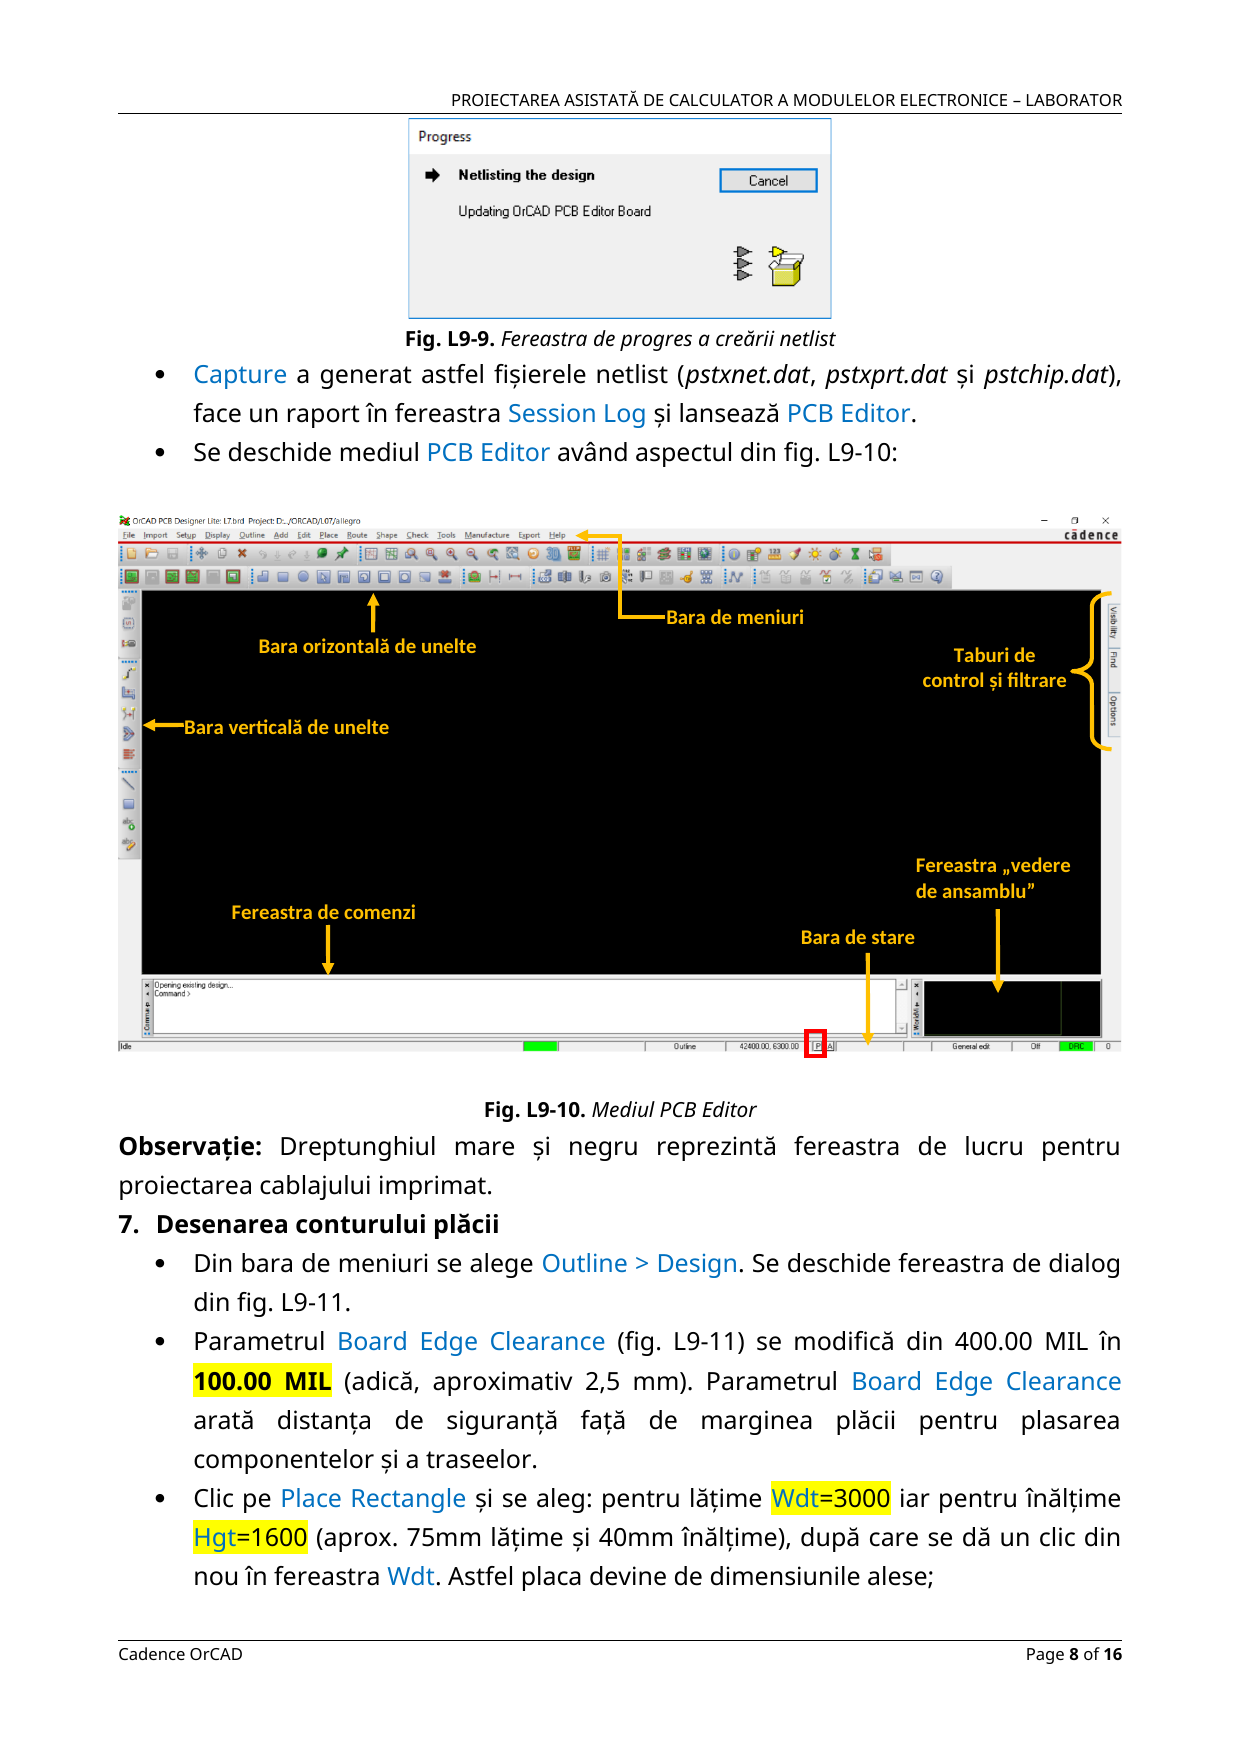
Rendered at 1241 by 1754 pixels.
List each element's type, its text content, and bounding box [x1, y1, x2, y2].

text Bara de meniuri [666, 604, 824, 630]
text Taburi de [918, 642, 1071, 667]
text de ansamblu” [916, 878, 1095, 903]
picture [809, 1033, 822, 1052]
list Clic pe Place Rectangle și se aleg: pentru lățime Wdt=3000 iar pentru înălțime Hgt=1600 (aprox. 75mm lățime şi 40mm înălțime), după care se dă un clic din nou în fereastra Wdt. Astfel placa devine de dimensiunile alese; [156, 1481, 1122, 1593]
text Fereastra de comenzi [231, 899, 425, 924]
text control şi filtrare [918, 667, 1071, 693]
text Bara de stare [801, 924, 929, 949]
list Desenarea conturului plăcii [118, 1207, 1122, 1241]
list Parametrul Board Edge Clearance (fig. L9-11) se modifică din 400.00 MIL în 100.00 MIL (adică, aproximativ 2,5 mm). Parametrul Board Edge Clearance arată distanța de siguranță față de marginea plăcii pentru plasarea componentelor şi a traseelor. [156, 1324, 1122, 1476]
picture [118, 513, 1122, 1052]
text Bara orizontală de unelte [258, 633, 484, 659]
list Capture a generat astfel fişierele netlist (pstxnet.dat, pstxprt.dat şi pstchip.dat), face un raport în fereastra Session Log şi lansează PCB Editor. [156, 357, 1122, 430]
picture [408, 118, 832, 319]
list Observație: Dreptunghiul mare şi negru reprezintă fereastra de lucru pentru proiectarea cablajului imprimat. [118, 1128, 1122, 1201]
list Se deschide mediul PCB Editor având aspectul din fig. L9-10: [156, 435, 1122, 469]
text Bara verticală de unelte [184, 714, 396, 740]
list Din bara de meniuri se alege Outline > Design. Se deschide fereastra de dialog din fig. L9-11. [156, 1246, 1122, 1319]
list Fig. L9-10. Mediul PCB Editor [118, 1096, 1122, 1124]
list Fig. L9-9. Fereastra de progres a creării netlist [118, 324, 1122, 353]
text Fereastra „vedere [916, 853, 1095, 878]
